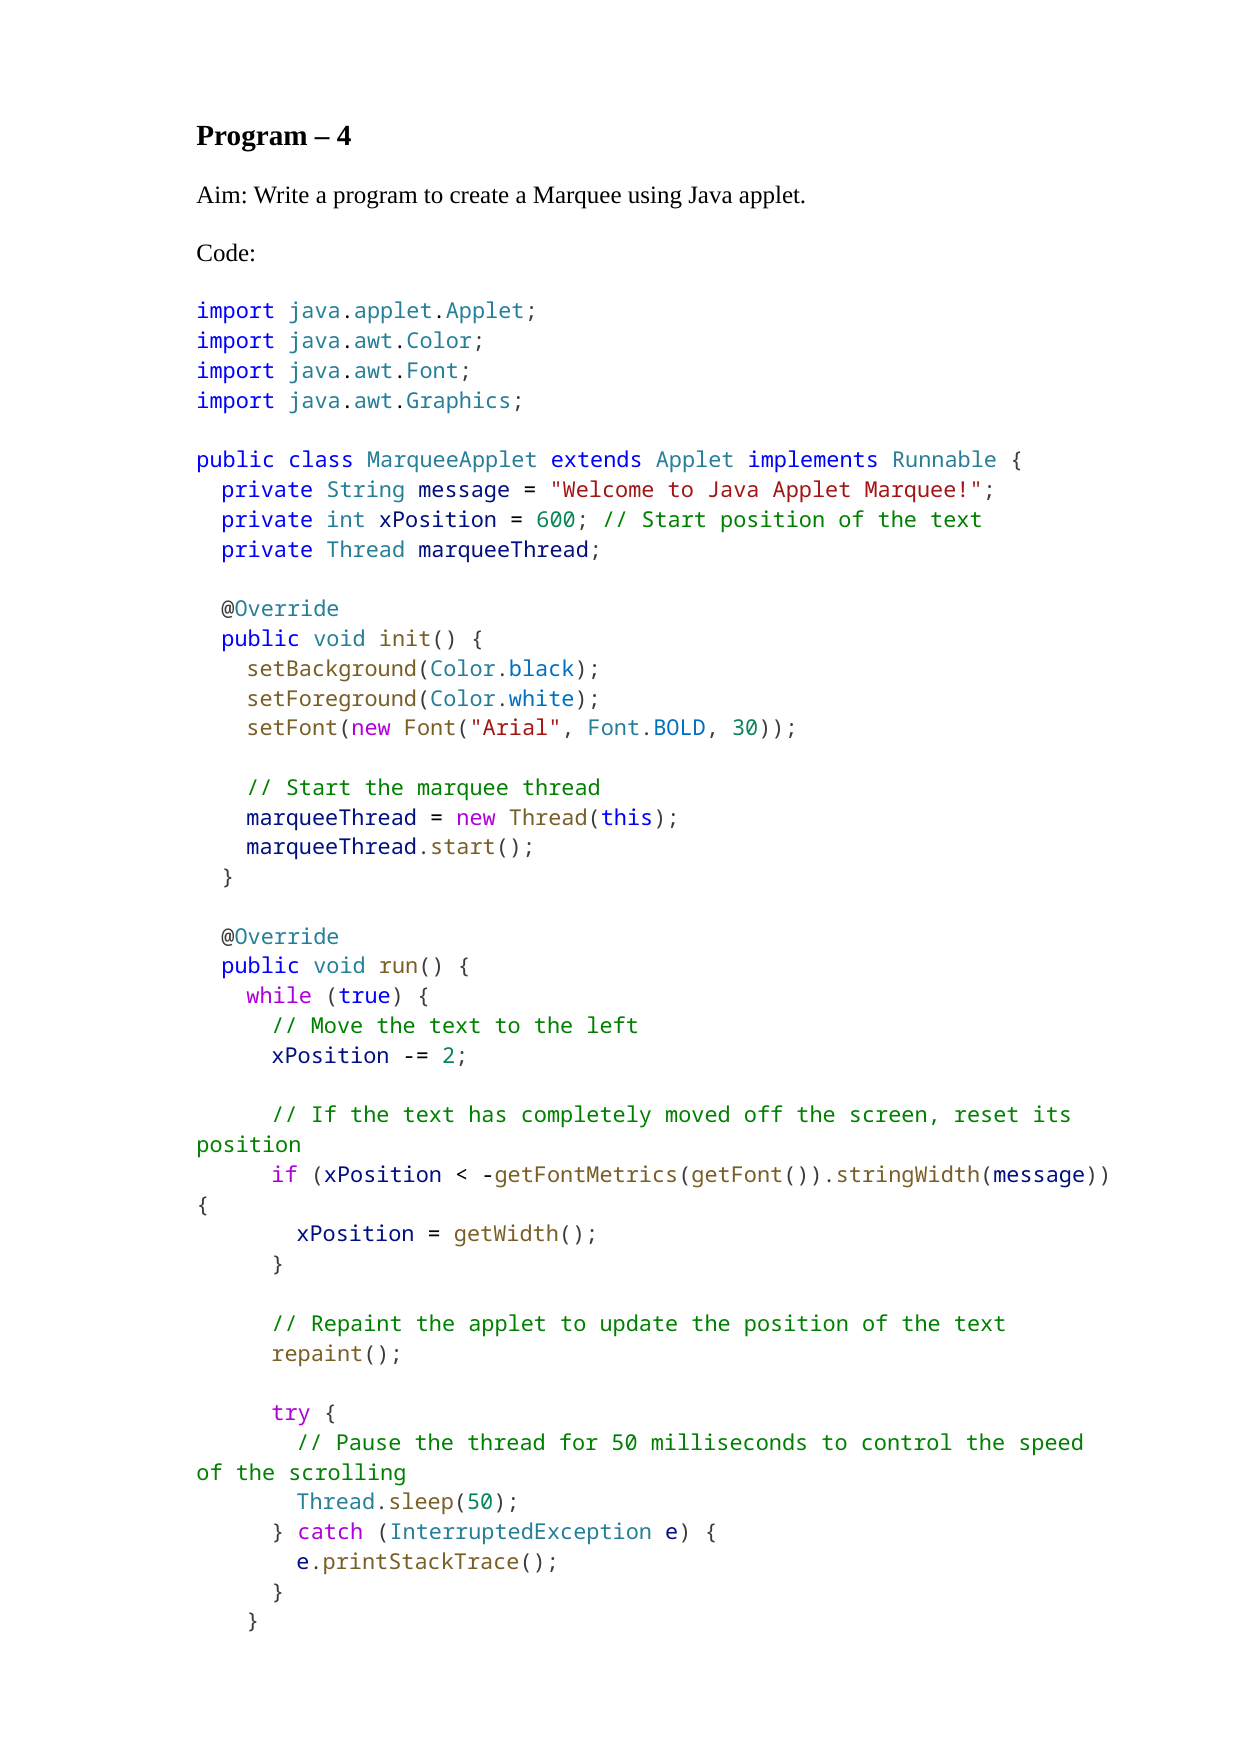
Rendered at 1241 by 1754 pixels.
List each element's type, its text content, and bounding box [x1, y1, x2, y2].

text // Repaint the applet to update the position of the text [196, 1308, 1122, 1337]
text try { [196, 1397, 1122, 1427]
text xPosition = getWidth(); [196, 1218, 1122, 1248]
text repaint(); [196, 1337, 1122, 1367]
text public class MarqueeApplet extends Applet implements Runnable { [196, 444, 1122, 474]
text // Move the text to the left [196, 1010, 1122, 1040]
text if (xPosition < -getFontMetrics(getFont()).stringWidth(message)) { [196, 1159, 1122, 1218]
text // Start the marquee thread [196, 772, 1122, 802]
text Code: [196, 238, 1122, 267]
text while (true) { [196, 980, 1122, 1010]
text marqueeThread.start(); [196, 831, 1122, 861]
text // Pause the thread for 50 milliseconds to control the speed of the scrolling [196, 1427, 1122, 1486]
text e.printStackTrace(); [196, 1546, 1122, 1576]
text } [196, 1606, 1122, 1635]
text import java.applet.Applet; [196, 295, 1122, 325]
text setForeground(Color.white); [196, 682, 1122, 712]
text private Thread marqueeThread; [196, 534, 1122, 563]
text } [196, 1576, 1122, 1606]
text setFont(new Font("Arial", Font.BOLD, 30)); [196, 712, 1122, 742]
text xPosition -= 2; [196, 1040, 1122, 1069]
text public void init() { [196, 623, 1122, 653]
text Thread.sleep(50); [196, 1486, 1122, 1516]
text // If the text has completely moved off the screen, reset its position [196, 1099, 1122, 1159]
text @Override [196, 921, 1122, 950]
text marqueeThread = new Thread(this); [196, 802, 1122, 831]
text } [196, 861, 1122, 891]
text } [196, 1248, 1122, 1278]
text @Override [196, 593, 1122, 623]
text private String message = "Welcome to Java Applet Marquee!"; [196, 474, 1122, 504]
text import java.awt.Color; [196, 325, 1122, 355]
text setBackground(Color.black); [196, 653, 1122, 682]
text Program – 4 [196, 118, 1122, 152]
text Aim: Write a program to create a Marquee using Java applet. [196, 180, 1122, 209]
text import java.awt.Graphics; [196, 385, 1122, 414]
text import java.awt.Font; [196, 355, 1122, 385]
text public void run() { [196, 950, 1122, 980]
text } catch (InterruptedException e) { [196, 1516, 1122, 1546]
text private int xPosition = 600; // Start position of the text [196, 504, 1122, 534]
